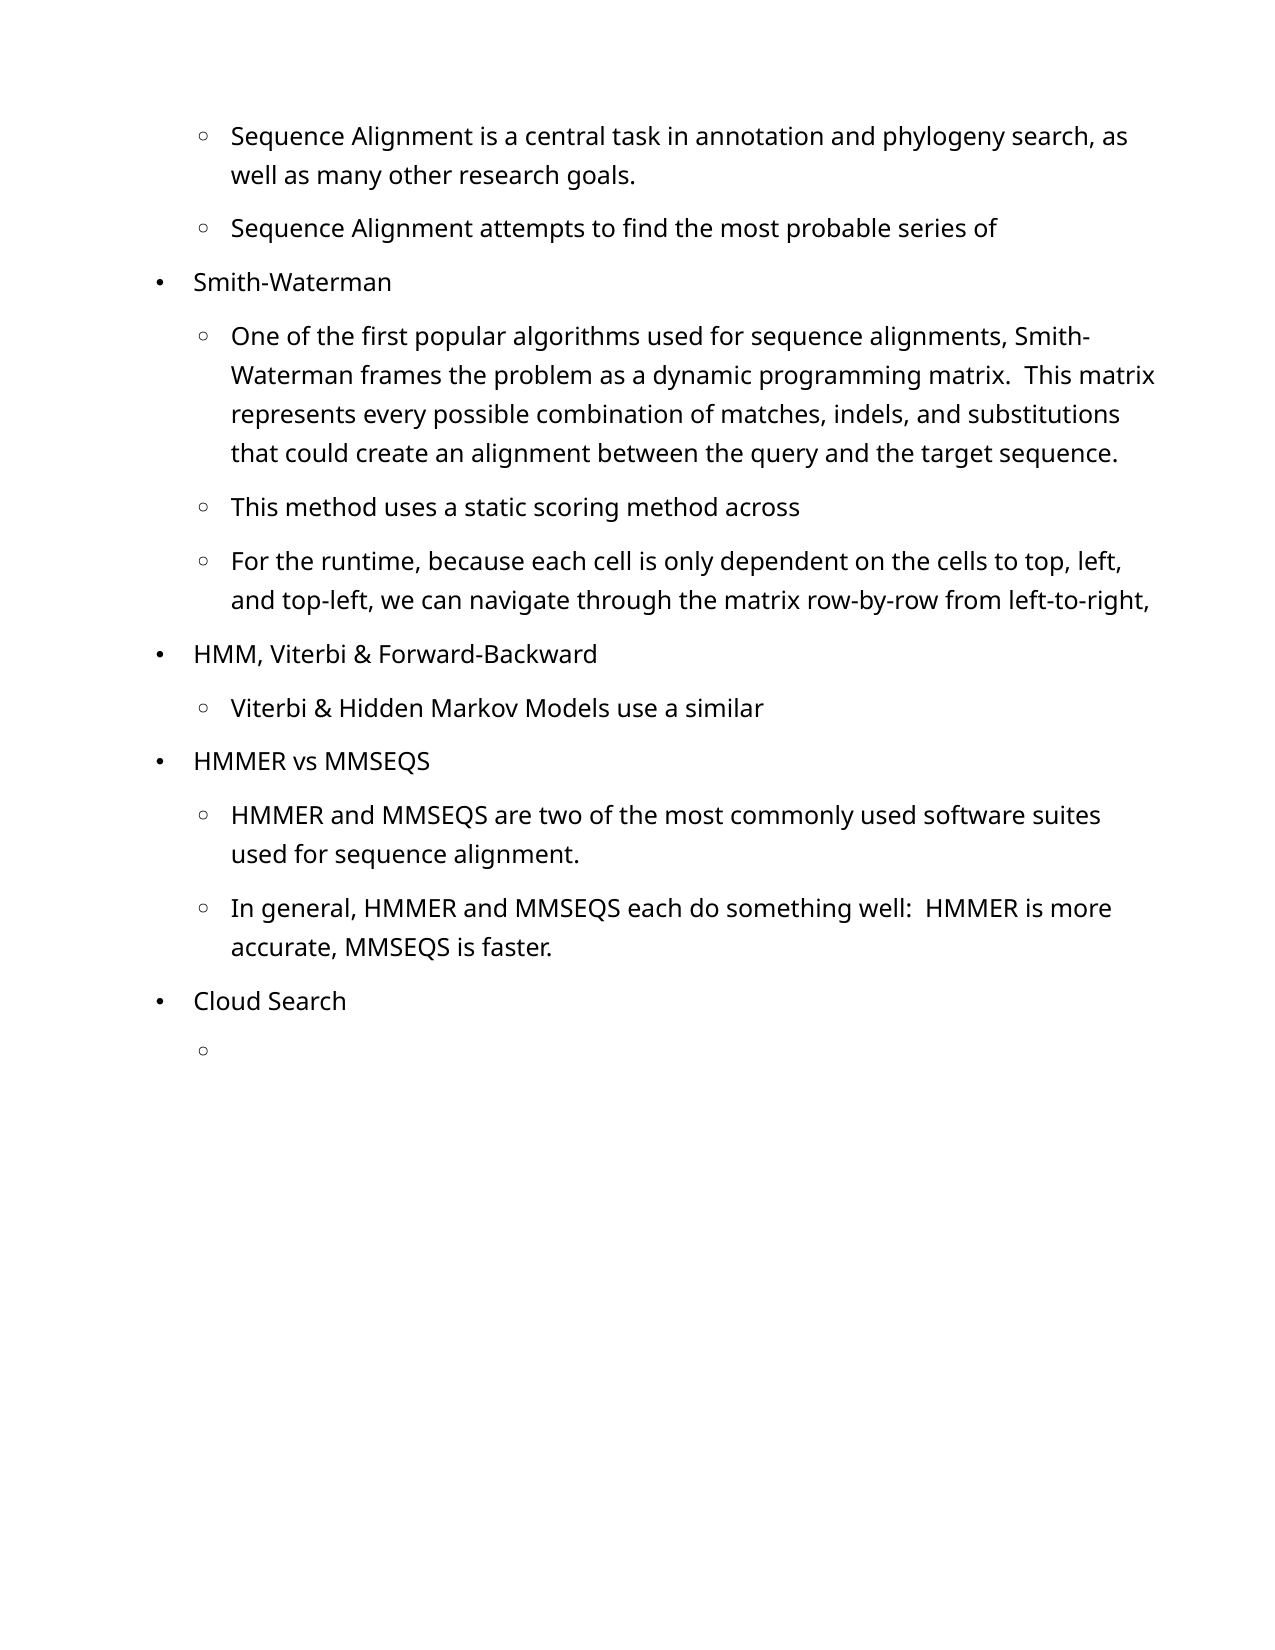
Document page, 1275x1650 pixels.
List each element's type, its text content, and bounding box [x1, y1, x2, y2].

list In general, HMMER and MMSEQS each do something well: HMMER is more accurate, MMSEQS is faster. [193, 891, 1157, 964]
list For the runtime, because each cell is only dependent on the cells to top, left, and top-left, we can navigate through the matrix row-by-row from left-to-right, [193, 543, 1157, 617]
list Sequence Alignment attempts to find the most probable series of [193, 211, 1157, 245]
list Viterbi & Hidden Markov Models use a similar [193, 690, 1157, 724]
list HMMER vs MMSEQS [156, 744, 1157, 778]
list HMM, Viterbi & Forward-Backward [156, 636, 1157, 671]
list Cloud Search [156, 983, 1157, 1018]
list This method uses a static scoring method across [193, 490, 1157, 524]
list Sequence Alignment is a central task in annotation and phylogeny search, as well as many other research goals. [193, 118, 1157, 191]
list Smith-Waterman [156, 265, 1157, 299]
list One of the first popular algorithms used for sequence alignments, Smith-Waterman frames the problem as a dynamic programming matrix. This matrix represents every possible combination of matches, indels, and substitutions that could create an alignment between the query and the target sequence. [193, 318, 1157, 470]
list HMMER and MMSEQS are two of the most commonly used software suites used for sequence alignment. [193, 798, 1157, 871]
